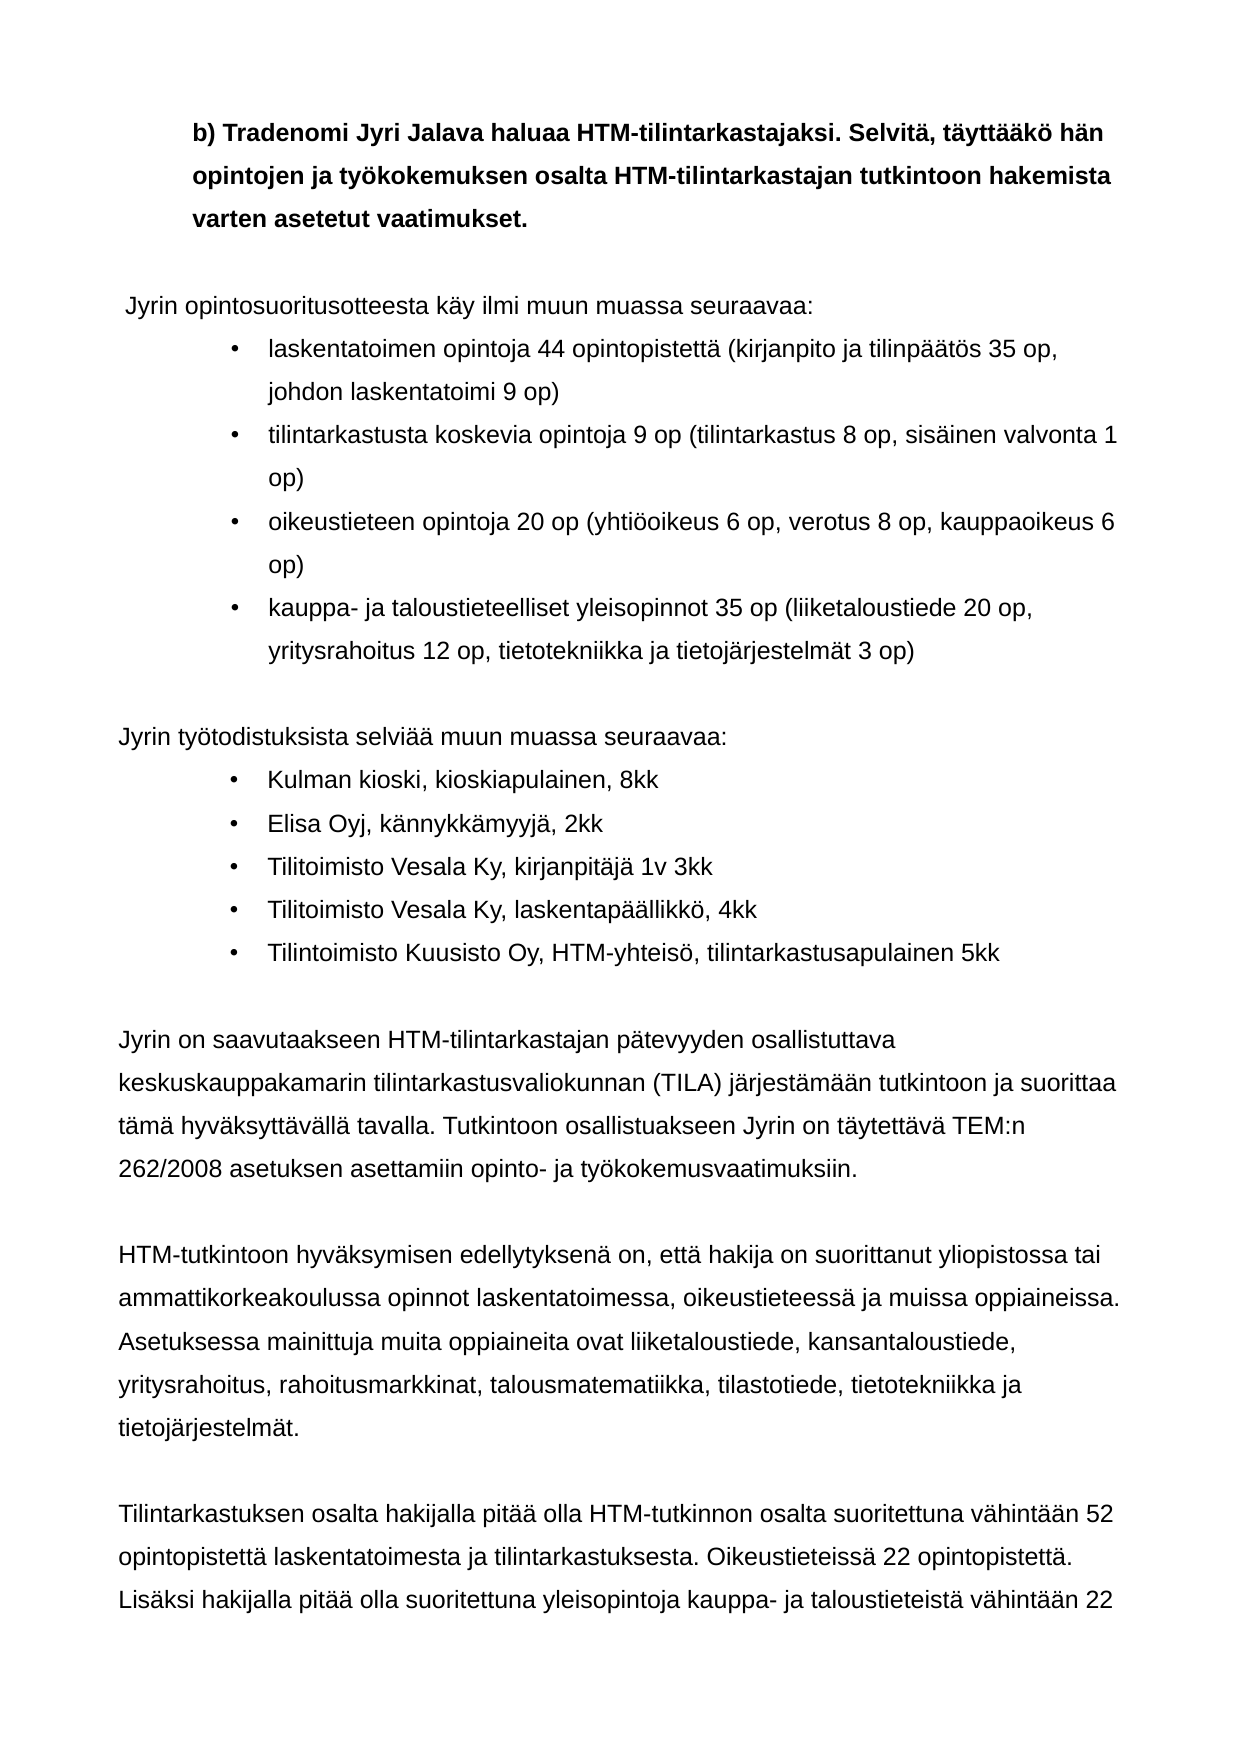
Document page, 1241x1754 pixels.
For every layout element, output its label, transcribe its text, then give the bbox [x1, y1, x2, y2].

text Jyrin työtodistuksista selviää muun muassa seuraavaa: [118, 722, 1122, 751]
text Tilintarkastuksen osalta hakijalla pitää olla HTM-tutkinnon osalta suoritettuna vähintään 52 opintopistettä laskentatoimesta ja tilintarkastuksesta. Oikeustieteissä 22 opintopistettä. Lisäksi hakijalla pitää olla suoritettuna yleisopintoja kauppa- ja taloustieteistä vähintään 22 [118, 1499, 1122, 1614]
list Tilitoimisto Vesala Ky, kirjanpitäjä 1v 3kk [229, 852, 1122, 881]
list laskentatoimen opintoja 44 opintopistettä (kirjanpito ja tilinpäätös 35 op, johdon laskentatoimi 9 op) [231, 334, 1122, 406]
list kauppa- ja taloustieteelliset yleisopinnot 35 op (liiketaloustiede 20 op, yritysrahoitus 12 op, tietotekniikka ja tietojärjestelmät 3 op) [231, 593, 1122, 665]
text Jyrin opintosuoritusotteesta käy ilmi muun muassa seuraavaa: [118, 291, 1122, 319]
list Kulman kioski, kioskiapulainen, 8kk [229, 765, 1122, 794]
text HTM-tutkintoon hyväksymisen edellytyksenä on, että hakija on suorittanut yliopistossa tai ammattikorkeakoulussa opinnot laskentatoimessa, oikeustieteessä ja muissa oppiaineissa. Asetuksessa mainittuja muita oppiaineita ovat liiketaloustiede, kansantaloustiede, yritysrahoitus, rahoitusmarkkinat, talousmatematiikka, tilastotiede, tietotekniikka ja tietojärjestelmät. [118, 1240, 1122, 1442]
list oikeustieteen opintoja 20 op (yhtiöoikeus 6 op, verotus 8 op, kauppaoikeus 6 op) [231, 506, 1122, 578]
list Tilitoimisto Vesala Ky, laskentapäällikkö, 4kk [229, 895, 1122, 924]
list tilintarkastusta koskevia opintoja 9 op (tilintarkastus 8 op, sisäinen valvonta 1 op) [231, 420, 1122, 492]
list Tilintoimisto Kuusisto Oy, HTM-yhteisö, tilintarkastusapulainen 5kk [229, 938, 1122, 967]
text b) Tradenomi Jyri Jalava haluaa HTM-tilintarkastajaksi. Selvitä, täyttääkö hän opintojen ja työkokemuksen osalta HTM-tilintarkastajan tutkintoon hakemista varten asetetut vaatimukset. [118, 118, 1122, 233]
list Elisa Oyj, kännykkämyyjä, 2kk [229, 809, 1122, 837]
text Jyrin on saavutaakseen HTM-tilintarkastajan pätevyyden osallistuttava keskuskauppakamarin tilintarkastusvaliokunnan (TILA) järjestämään tutkintoon ja suorittaa tämä hyväksyttävällä tavalla. Tutkintoon osallistuakseen Jyrin on täytettävä TEM:n 262/2008 asetuksen asettamiin opinto- ja työkokemusvaatimuksiin. [118, 1025, 1122, 1183]
